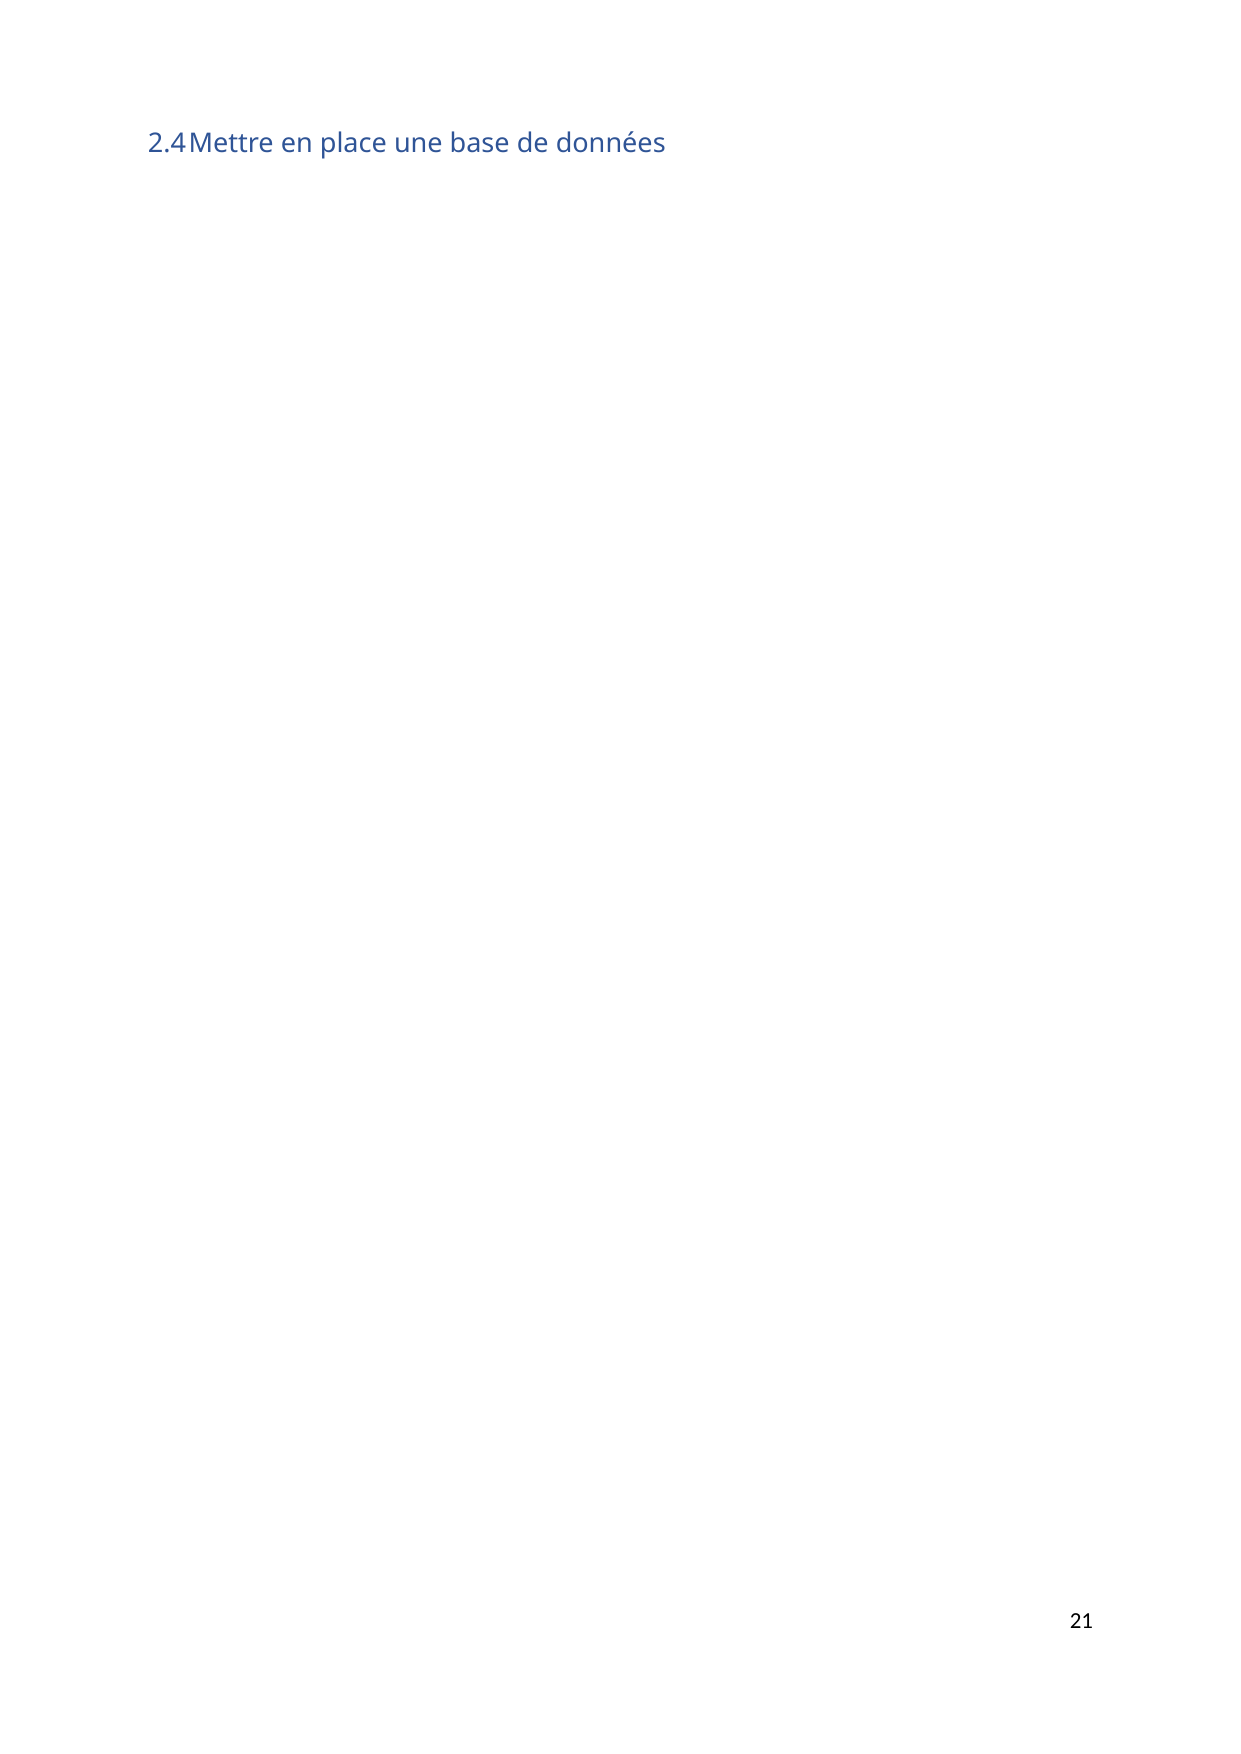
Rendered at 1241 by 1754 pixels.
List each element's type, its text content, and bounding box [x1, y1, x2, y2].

list Mettre en place une base de données [148, 123, 1093, 160]
